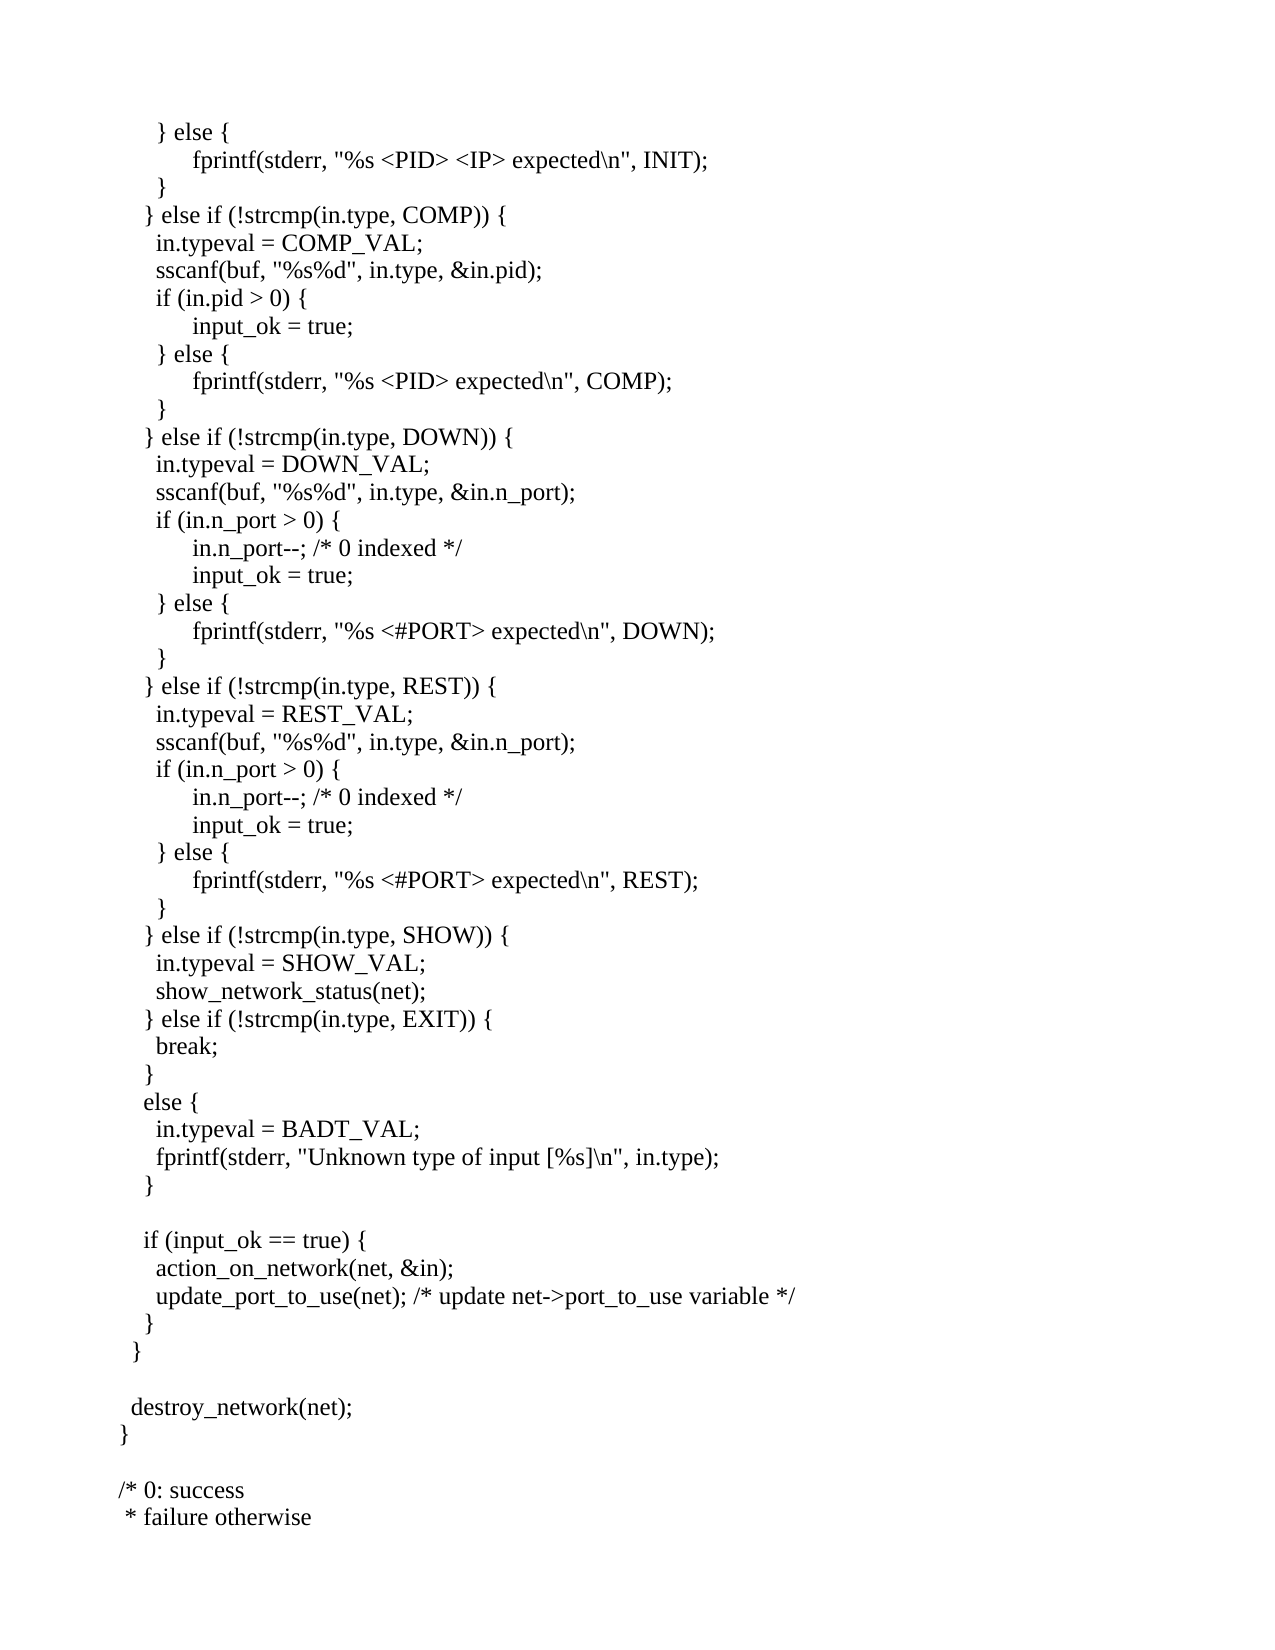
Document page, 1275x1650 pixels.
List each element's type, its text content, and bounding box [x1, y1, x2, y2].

text } else if (!strcmp(in.type, EXIT)) { [118, 1005, 1157, 1032]
text } [118, 1420, 1157, 1448]
text in.typeval = SHOW_VAL; [118, 949, 1157, 977]
text fprintf(stderr, "%s <PID> expected\n", COMP); [118, 367, 1157, 395]
text else { [118, 1088, 1157, 1116]
text } else { [118, 340, 1157, 367]
text in.typeval = BADT_VAL; [118, 1116, 1157, 1143]
text if (in.n_port > 0) { [118, 506, 1157, 534]
text if (input_ok == true) { [118, 1226, 1157, 1254]
text fprintf(stderr, "%s <#PORT> expected\n", DOWN); [118, 617, 1157, 644]
text sscanf(buf, "%s%d", in.type, &in.n_port); [118, 728, 1157, 755]
text } [118, 1060, 1157, 1088]
text sscanf(buf, "%s%d", in.type, &in.n_port); [118, 478, 1157, 506]
text action_on_network(net, &in); [118, 1254, 1157, 1282]
text } [118, 894, 1157, 922]
text } else { [118, 589, 1157, 617]
text } [118, 1309, 1157, 1337]
text input_ok = true; [118, 561, 1157, 589]
text } else if (!strcmp(in.type, SHOW)) { [118, 922, 1157, 949]
text in.typeval = DOWN_VAL; [118, 451, 1157, 478]
text if (in.n_port > 0) { [118, 755, 1157, 783]
text destroy_network(net); [118, 1393, 1157, 1420]
text /* 0: success [118, 1476, 1157, 1503]
text fprintf(stderr, "%s <#PORT> expected\n", REST); [118, 866, 1157, 894]
text } [118, 173, 1157, 201]
text in.typeval = REST_VAL; [118, 700, 1157, 728]
text } else if (!strcmp(in.type, DOWN)) { [118, 423, 1157, 451]
text } else if (!strcmp(in.type, REST)) { [118, 672, 1157, 700]
text input_ok = true; [118, 312, 1157, 340]
text } [118, 644, 1157, 672]
text } else { [118, 118, 1157, 146]
text show_network_status(net); [118, 977, 1157, 1005]
text in.n_port--; /* 0 indexed */ [118, 534, 1157, 561]
text } else { [118, 838, 1157, 866]
text break; [118, 1032, 1157, 1060]
text input_ok = true; [118, 811, 1157, 838]
text * failure otherwise [118, 1503, 1157, 1531]
text sscanf(buf, "%s%d", in.type, &in.pid); [118, 257, 1157, 284]
text if (in.pid > 0) { [118, 284, 1157, 312]
text update_port_to_use(net); /* update net->port_to_use variable */ [118, 1282, 1157, 1309]
text } [118, 1337, 1157, 1365]
text in.typeval = COMP_VAL; [118, 229, 1157, 257]
text fprintf(stderr, "Unknown type of input [%s]\n", in.type); [118, 1143, 1157, 1171]
text in.n_port--; /* 0 indexed */ [118, 783, 1157, 811]
text } [118, 395, 1157, 423]
text fprintf(stderr, "%s <PID> <IP> expected\n", INIT); [118, 146, 1157, 173]
text } [118, 1171, 1157, 1199]
text } else if (!strcmp(in.type, COMP)) { [118, 201, 1157, 229]
